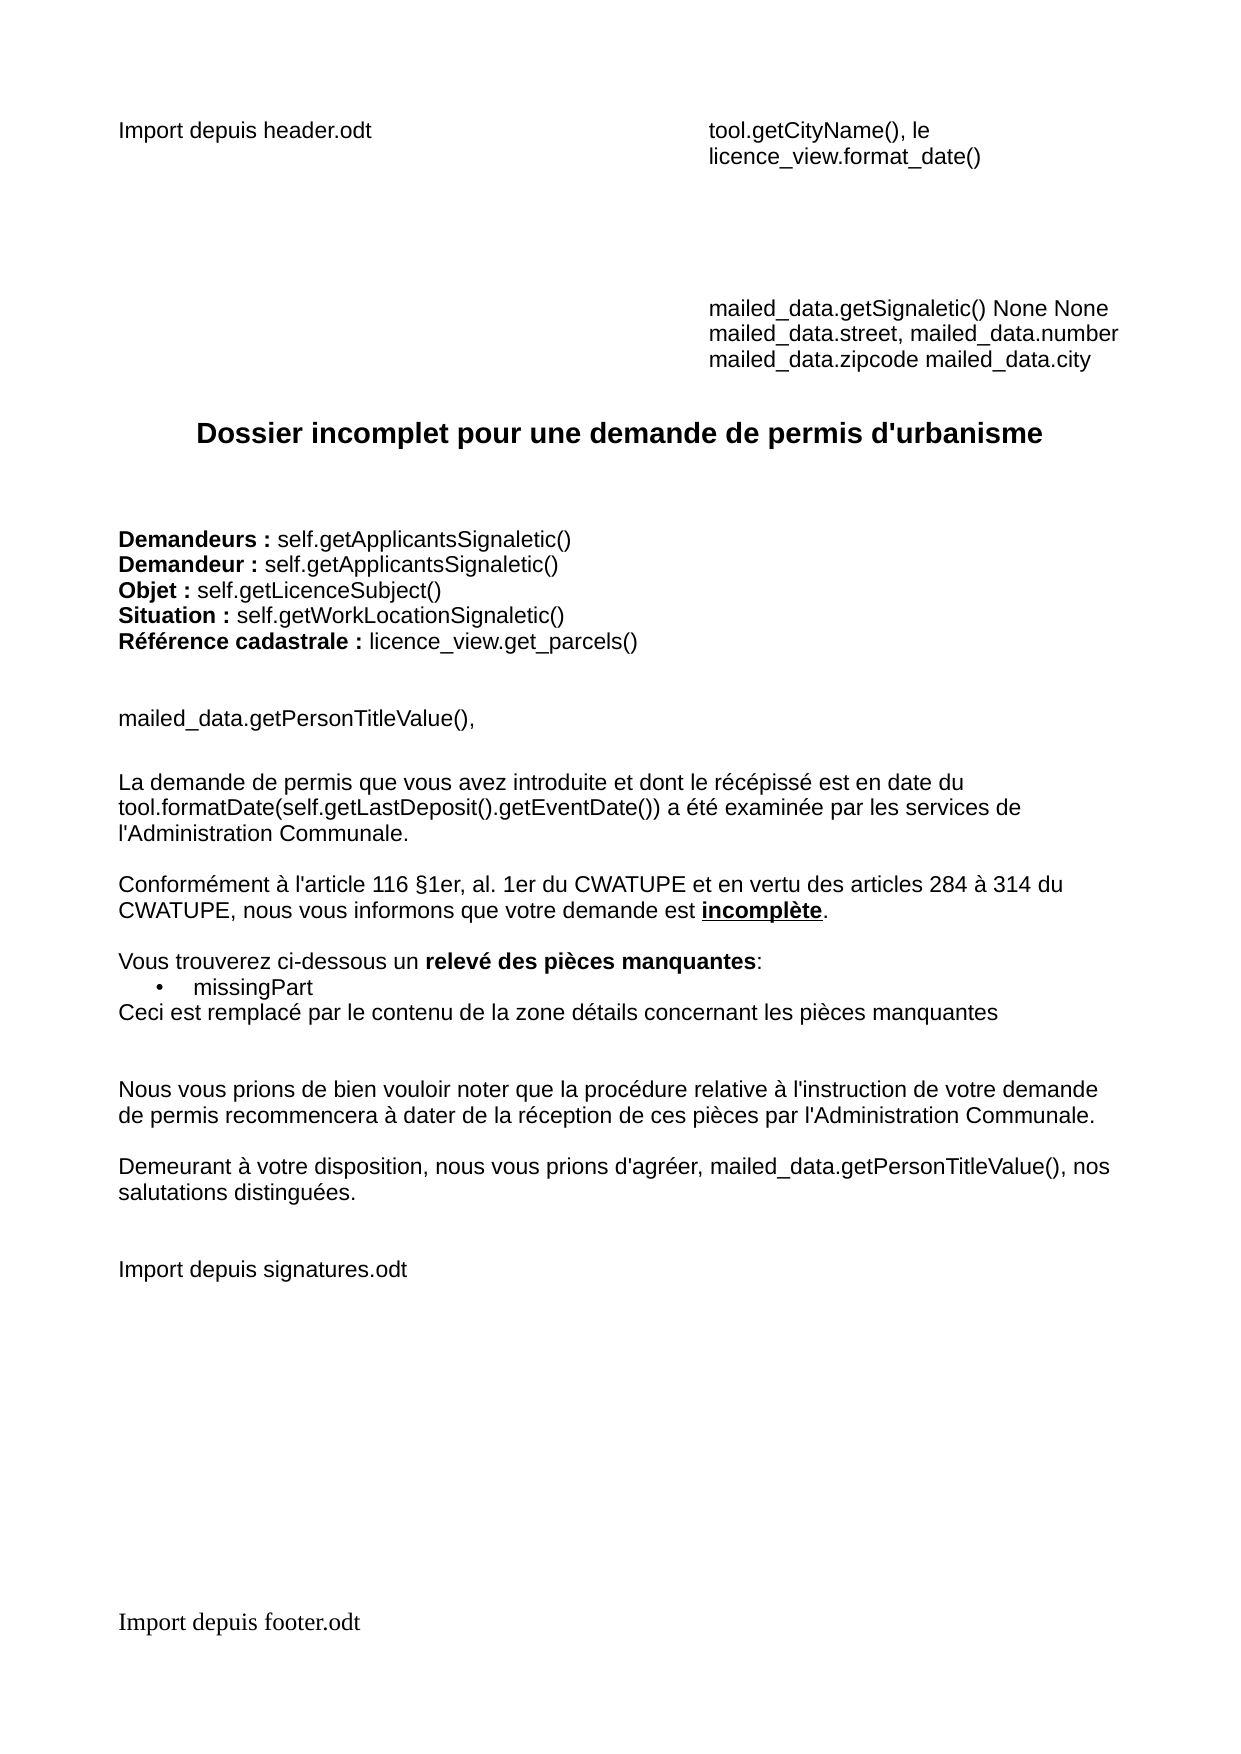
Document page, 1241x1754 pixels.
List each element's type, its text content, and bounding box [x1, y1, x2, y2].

text mailed_data.getPersonTitleValue(), [118, 706, 1122, 731]
table_header tool.getCityName(), le licence_view.format_date() mailed_data.getSignaletic() None None mailed_data.street, mailed_data.number mailed_data.zipcode mailed_data.city [709, 118, 1128, 384]
text Ceci est remplacé par le contenu de la zone détails concernant les pièces manquantes [118, 1000, 1122, 1026]
text Situation : self.getWorkLocationSignaletic() [118, 603, 1122, 629]
text Objet : self.getLicenceSubject() [118, 578, 1122, 603]
list missingPart [156, 974, 1122, 1000]
text Demeurant à votre disposition, nous vous prions d'agréer, mailed_data.getPersonTitleValue(), nos salutations distinguées. [118, 1154, 1122, 1205]
title Dossier incomplet pour une demande de permis d'urbanisme [118, 417, 1122, 449]
text Vous trouverez ci-dessous un relevé des pièces manquantes: [118, 949, 1122, 974]
text Référence cadastrale : licence_view.get_parcels() [118, 629, 1122, 654]
text Import depuis signatures.odt [118, 1256, 1122, 1282]
text Demandeur : self.getApplicantsSignaletic() [118, 552, 1122, 578]
text Nous vous prions de bien vouloir noter que la procédure relative à l'instruction de votre demande de permis recommencera à dater de la réception de ces pièces par l'Administration Communale. [118, 1077, 1122, 1128]
text La demande de permis que vous avez introduite et dont le récépissé est en date du tool.formatDate(self.getLastDeposit().getEventDate()) a été examinée par les services de l'Administration Communale. [118, 769, 1122, 846]
text Conformément à l'article 116 §1er, al. 1er du CWATUPE et en vertu des articles 284 à 314 du CWATUPE, nous vous informons que votre demande est incomplète. [118, 872, 1122, 923]
text Demandeurs : self.getApplicantsSignaletic() [118, 526, 1122, 552]
table_header Import depuis header.odt [118, 118, 708, 384]
